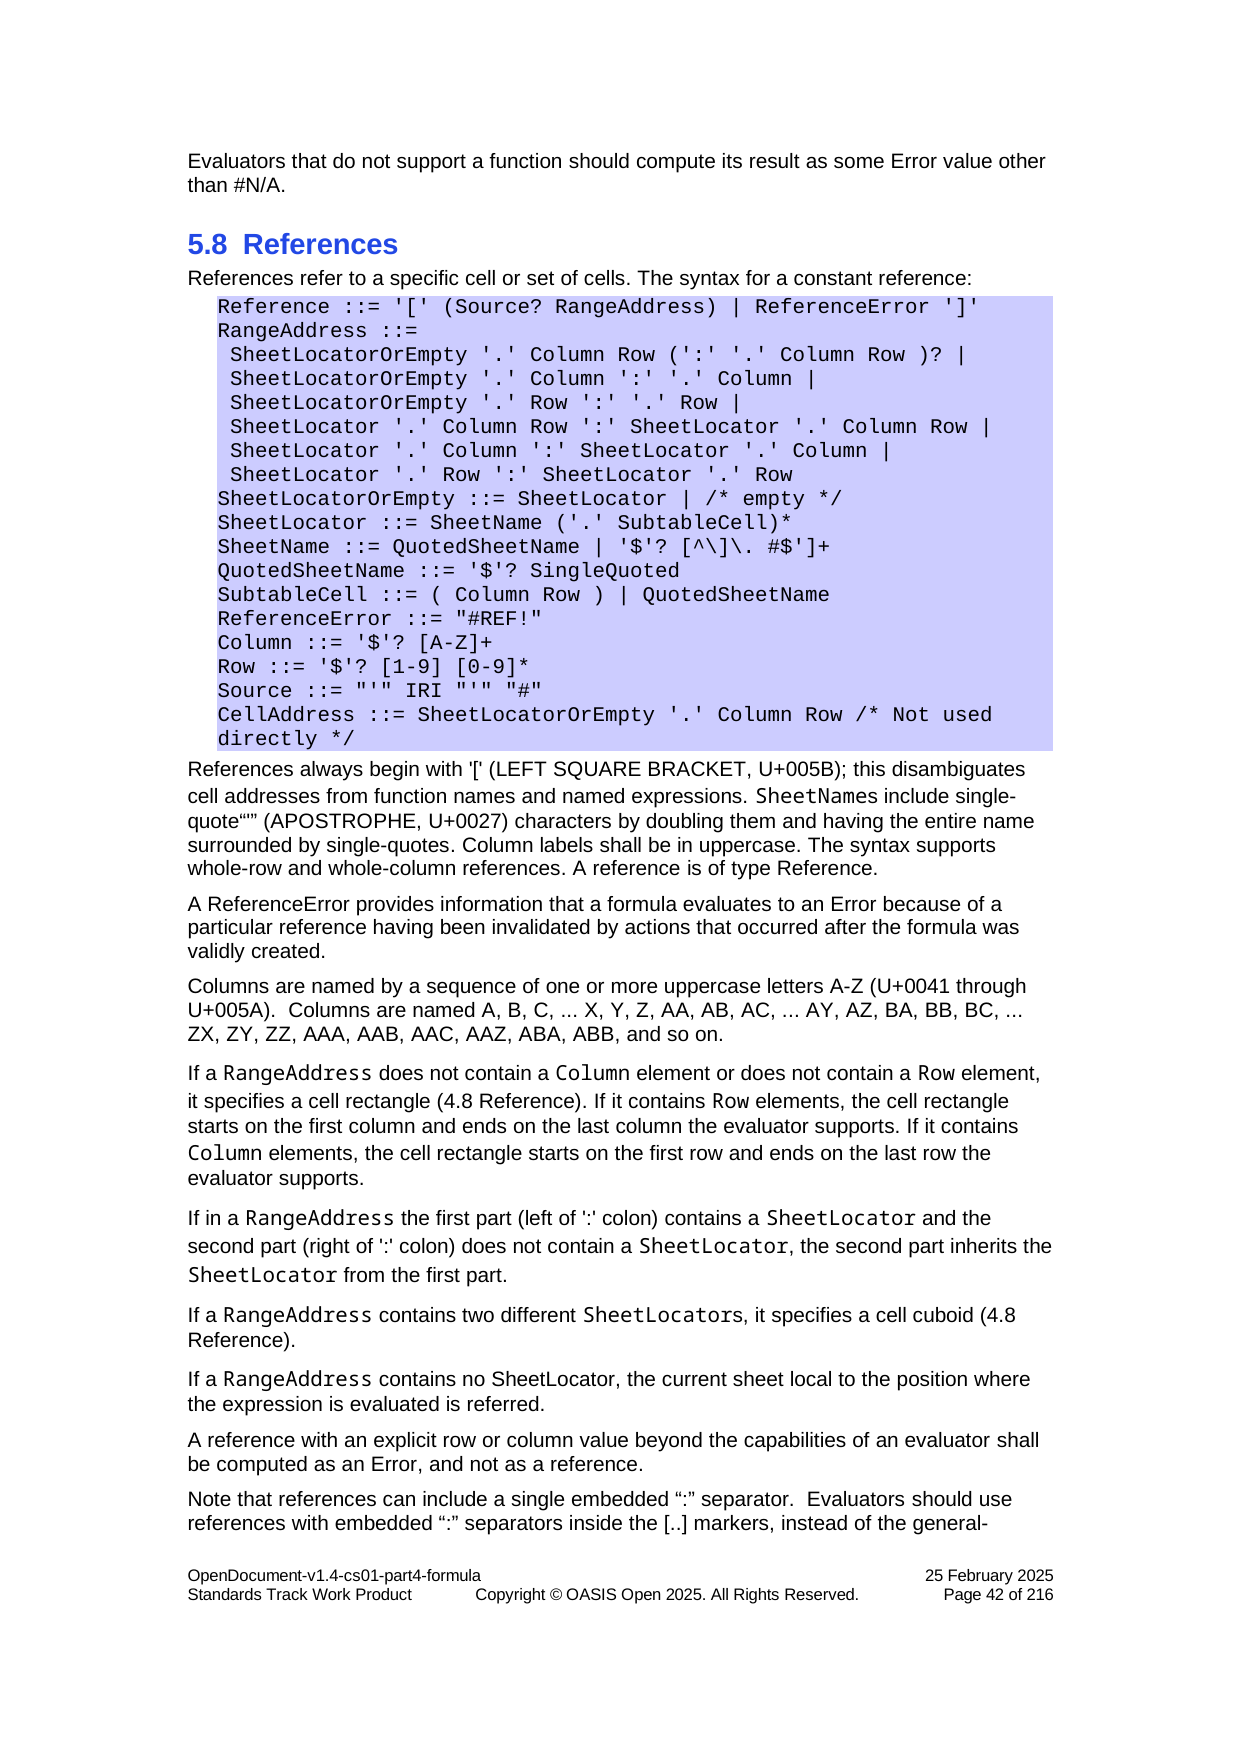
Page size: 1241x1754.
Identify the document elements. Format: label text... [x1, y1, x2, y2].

text SubtableCell ::= ( Column Row ) | QuotedSheetName [217, 584, 1053, 608]
text Row ::= '$'? [1-9] [0-9]* [217, 656, 1053, 679]
text Evaluators that do not support a function should compute its result as some Error value other than #N/A. [187, 150, 1053, 197]
text RangeAddress ::= SheetLocatorOrEmpty '.' Column Row (':' '.' Column Row )? | SheetLocatorOrEmpty '.' Column ':' '.' Column | SheetLocatorOrEmpty '.' Row ':' '.' Row | SheetLocator '.' Column Row ':' SheetLocator '.' Column Row | SheetLocator '.' Column ':' SheetLocator '.' Column | SheetLocator '.' Row ':' SheetLocator '.' Row [217, 320, 1053, 488]
text Columns are named by a sequence of one or more uppercase letters A-Z (U+0041 through U+005A). Columns are named A, B, C, ... X, Y, Z, AA, AB, AC, ... AY, AZ, BA, BB, BC, ... ZX, ZY, ZZ, AAA, AAB, AAC, AAZ, ABA, ABB, and so on. [187, 975, 1053, 1046]
text Source ::= "'" IRI "'" "#" [217, 679, 1053, 703]
text SheetName ::= QuotedSheetName | '$'? [^\]\. #$']+ [217, 536, 1053, 560]
text If a RangeAddress contains no SheetLocator, the current sheet local to the position where the expression is evaluated is referred. [187, 1364, 1053, 1416]
text Reference ::= '[' (Source? RangeAddress) | ReferenceError ']' [217, 296, 1053, 320]
text ReferenceError ::= "#REF!" [217, 608, 1053, 632]
text Column ::= '$'? [A-Z]+ [217, 632, 1053, 656]
text CellAddress ::= SheetLocatorOrEmpty '.' Column Row /* Not used directly */ [217, 703, 1053, 751]
text QuotedSheetName ::= '$'? SingleQuoted [217, 560, 1053, 584]
text References refer to a specific cell or set of cells. The syntax for a constant reference: [187, 267, 1053, 290]
text If a RangeAddress does not contain a Column element or does not contain a Row element, it specifies a cell rectangle (4.8 Reference). If it contains Row elements, the cell rectangle starts on the first column and ends on the last column the evaluator supports. If it contains Column elements, the cell rectangle starts on the first row and ends on the last row the evaluator supports. [187, 1058, 1053, 1190]
text Note that references can include a single embedded “:” separator. Evaluators should use references with embedded “:” separators inside the [..] markers, instead of the general- [187, 1488, 1053, 1535]
text A reference with an explicit row or column value beyond the capabilities of an evaluator shall be computed as an Error, and not as a reference. [187, 1428, 1053, 1476]
text If a RangeAddress contains two different SheetLocators, it specifies a cell cuboid (4.8 Reference). [187, 1300, 1053, 1352]
text If in a RangeAddress the first part (left of ':' colon) contains a SheetLocator and the second part (right of ':' colon) does not contain a SheetLocator, the second part inherits the SheetLocator from the first part. [187, 1202, 1053, 1288]
text References always begin with '[' (LEFT SQUARE BRACKET, U+005B); this disambiguates cell addresses from function names and named expressions. SheetNames include single-quote“'” (APOSTROPHE, U+0027) characters by doubling them and having the entire name surrounded by single-quotes. Column labels shall be in uppercase. The syntax supports whole-row and whole-column references. A reference is of type Reference. [187, 757, 1053, 880]
text SheetLocatorOrEmpty ::= SheetLocator | /* empty */ [217, 488, 1053, 512]
subtitle References [187, 228, 1053, 261]
text SheetLocator ::= SheetName ('.' SubtableCell)* [217, 512, 1053, 536]
text A ReferenceError provides information that a formula evaluates to an Error because of a particular reference having been invalidated by actions that occurred after the formula was validly created. [187, 892, 1053, 963]
